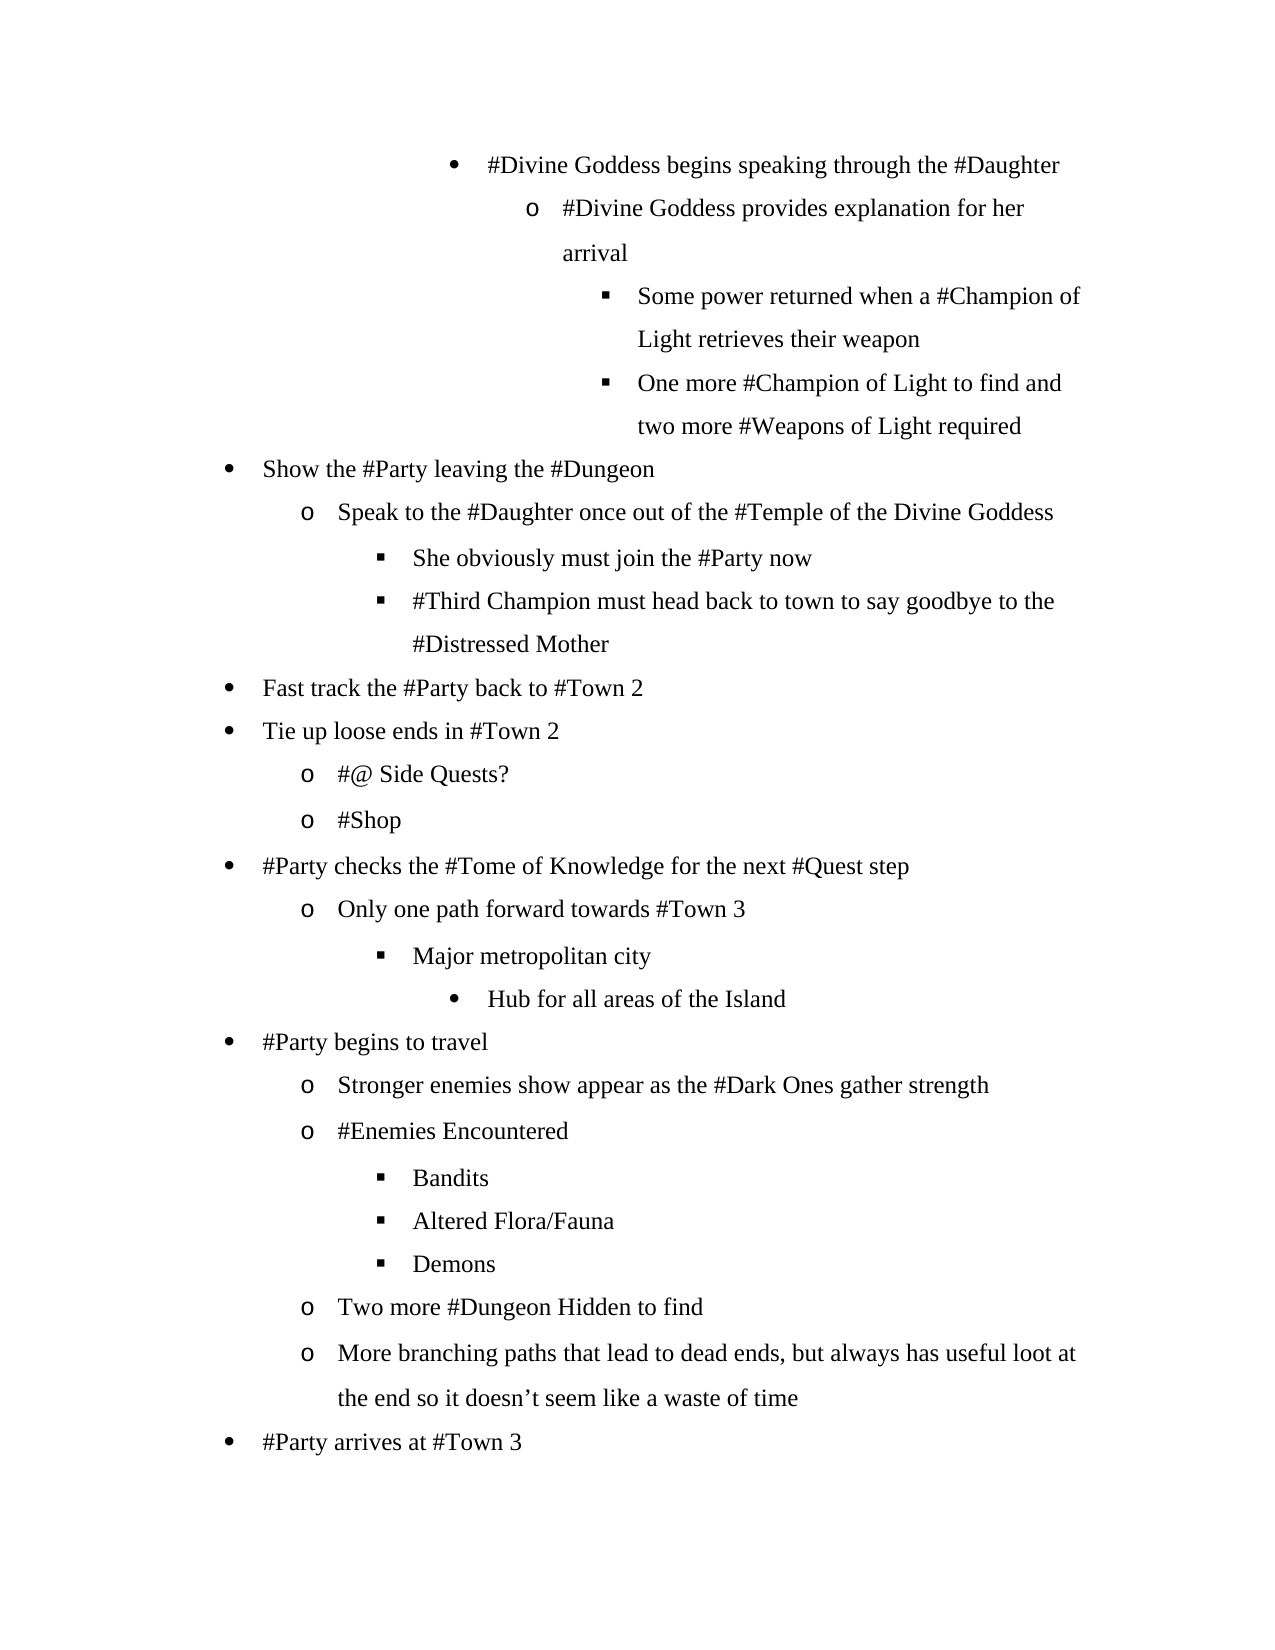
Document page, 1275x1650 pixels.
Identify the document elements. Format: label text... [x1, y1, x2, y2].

list Fast track the #Party back to #Town 2 [225, 673, 1087, 701]
list #Divine Goddess begins speaking through the #Daughter [450, 150, 1087, 179]
list Tie up loose ends in #Town 2 [225, 716, 1087, 744]
list #Third Champion must head back to town to say goodbye to the #Distressed Mother [375, 586, 1087, 658]
list Some power returned when a #Champion of Light retrieves their weapon [600, 281, 1087, 353]
list Show the #Party leaving the #Dungeon [225, 454, 1087, 483]
list Only one path forward towards #Town 3 [300, 894, 1087, 925]
list Altered Flora/Fauna [375, 1206, 1087, 1234]
list #@ Side Quests? [300, 759, 1087, 790]
list #Shop [300, 805, 1087, 836]
list Speak to the #Daughter once out of the #Temple of the Divine Goddess [300, 497, 1087, 528]
list She obviously must join the #Party now [375, 543, 1087, 572]
list #Party begins to travel [225, 1027, 1087, 1056]
list #Party checks the #Tome of Knowledge for the next #Quest step [225, 851, 1087, 880]
list #Enemies Encountered [300, 1116, 1087, 1147]
list More branching paths that lead to dead ends, but always has useful loot at the end so it doesn’t seem like a waste of time [300, 1338, 1087, 1412]
list One more #Champion of Light to find and two more #Weapons of Light required [600, 368, 1087, 439]
list Two more #Dungeon Hidden to find [300, 1292, 1087, 1323]
list Bandits [375, 1163, 1087, 1191]
list Stronger enemies show appear as the #Dark Ones gather strength [300, 1070, 1087, 1101]
list #Divine Goddess provides explanation for her arrival [525, 193, 1087, 267]
list Major metropolitan city [375, 941, 1087, 969]
list #Party arrives at #Town 3 [225, 1427, 1087, 1455]
list Hub for all areas of the Island [450, 984, 1087, 1013]
list Demons [375, 1249, 1087, 1278]
